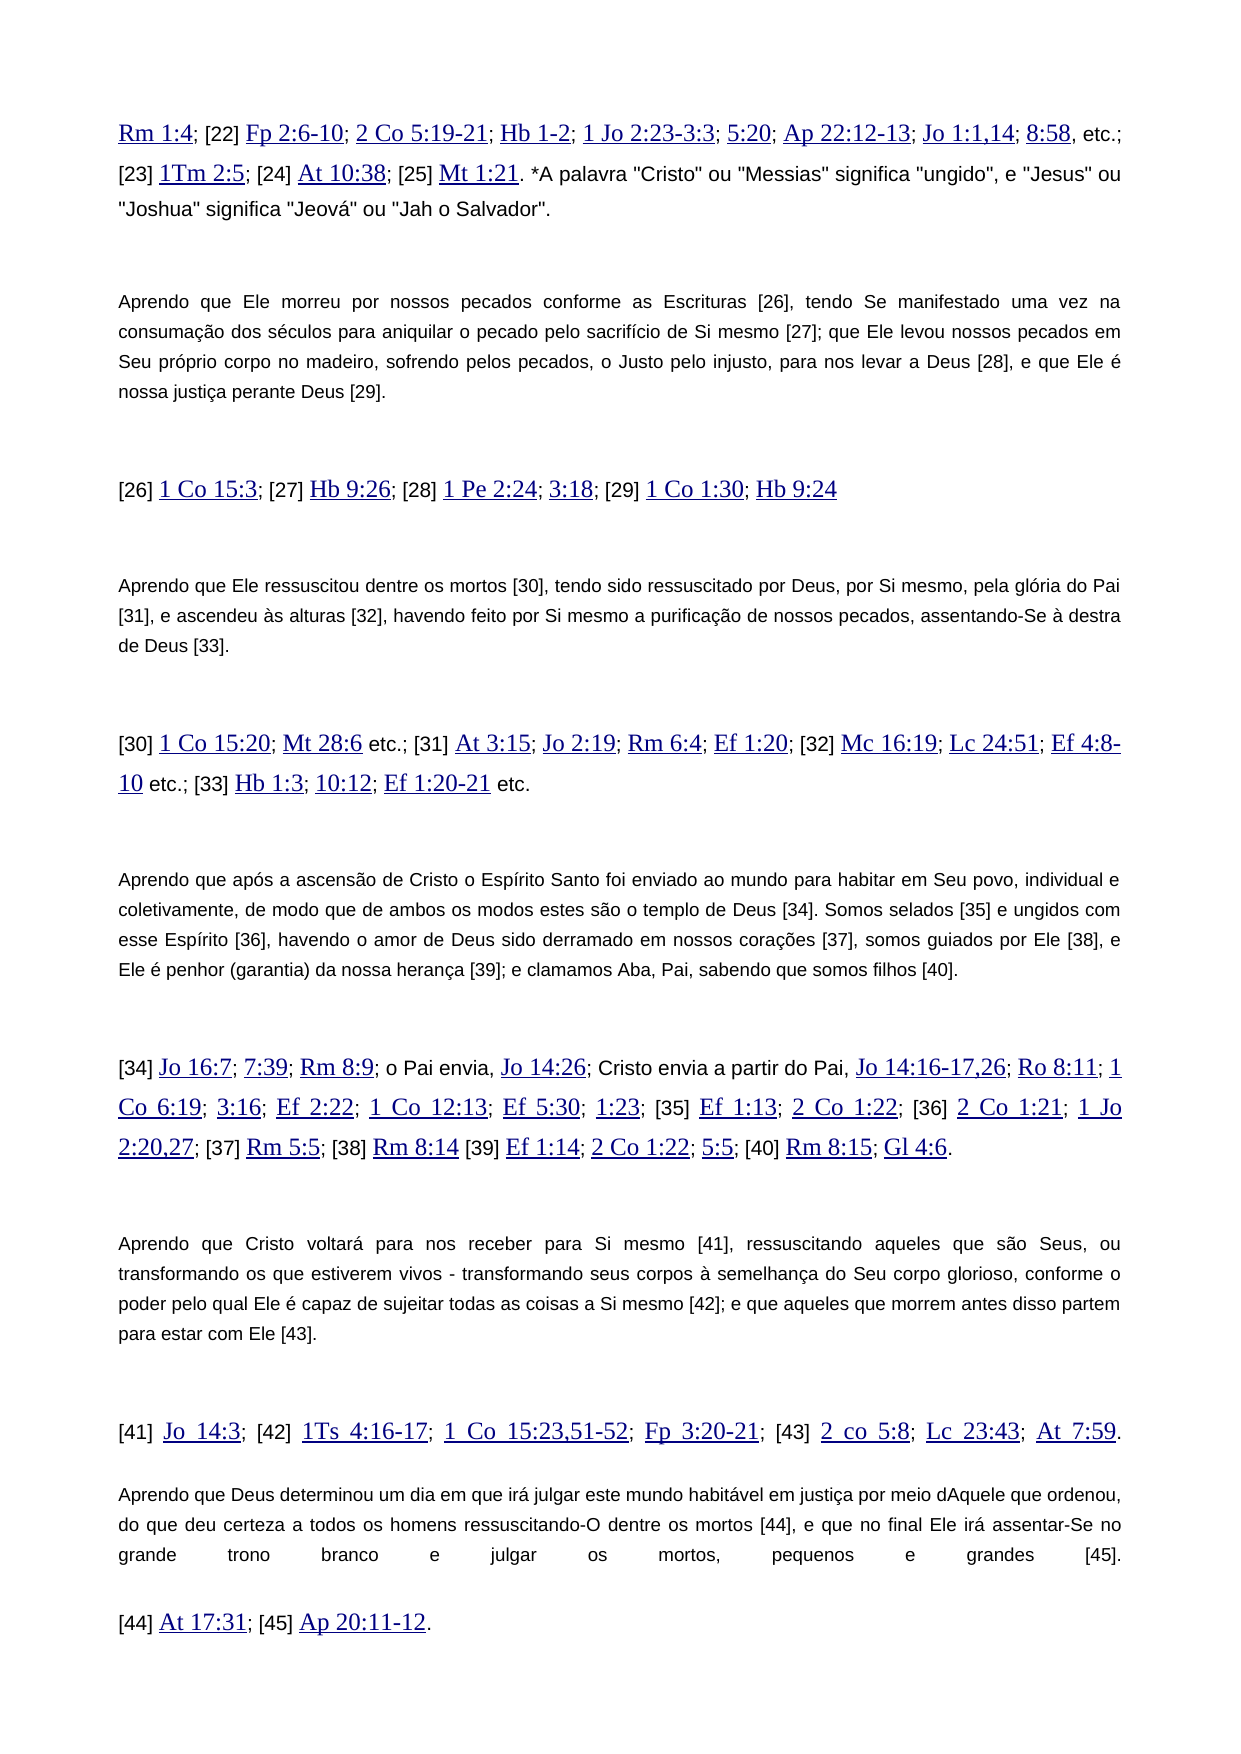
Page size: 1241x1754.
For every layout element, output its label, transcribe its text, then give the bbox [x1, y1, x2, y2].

text [41] Jo 14:3; [42] 1Ts 4:16-17; 1 Co 15:23,51-52; Fp 3:20-21; [43] 2 co 5:8; Lc 23:43; At 7:59. Aprendo que Deus determinou um dia em que irá julgar este mundo habitável em justiça por meio dAquele que ordenou, do que deu certeza a todos os homens ressuscitando-O dentre os mortos [44], e que no final Ele irá assentar-Se no grande trono branco e julgar os mortos, pequenos e grandes [45]. [44] At 17:31; [45] Ap 20:11-12. [118, 1353, 1122, 1636]
text Aprendo que Ele ressuscitou dentre os mortos [30], tendo sido ressuscitado por Deus, por Si mesmo, pela glória do Pai [31], e ascendeu às alturas [32], havendo feito por Si mesmo a purificação de nossos pecados, assentando-Se à destra de Deus [33]. [118, 514, 1122, 656]
text Aprendo que após a ascensão de Cristo o Espírito Santo foi enviado ao mundo para habitar em Seu povo, individual e coletivamente, de modo que de ambos os modos estes são o templo de Deus [34]. Somos selados [35] e ungidos com esse Espírito [36], havendo o amor de Deus sido derramado em nossos corações [37], somos guiados por Ele [38], e Ele é penhor (garantia) da nossa herança [39]; e clamamos Aba, Pai, sabendo que somos filhos [40]. [118, 808, 1122, 980]
text [30] 1 Co 15:20; Mt 28:6 etc.; [31] At 3:15; Jo 2:19; Rm 6:4; Ef 1:20; [32] Mc 16:19; Lc 24:51; Ef 4:8-10 etc.; [33] Hb 1:3; 10:12; Ef 1:20-21 etc. [118, 665, 1122, 797]
text Aprendo que Ele morreu por nossos pecados conforme as Escrituras [26], tendo Se manifestado uma vez na consumação dos séculos para aniquilar o pecado pelo sacrifício de Si mesmo [27]; que Ele levou nossos pecados em Seu próprio corpo no madeiro, sofrendo pelos pecados, o Justo pelo injusto, para nos levar a Deus [28], e que Ele é nossa justiça perante Deus [29]. [118, 230, 1122, 402]
text [34] Jo 16:7; 7:39; Rm 8:9; o Pai envia, Jo 14:26; Cristo envia a partir do Pai, Jo 14:16-17,26; Ro 8:11; 1 Co 6:19; 3:16; Ef 2:22; 1 Co 12:13; Ef 5:30; 1:23; [35] Ef 1:13; 2 Co 1:22; [36] 2 Co 1:21; 1 Jo 2:20,27; [37] Rm 5:5; [38] Rm 8:14 [39] Ef 1:14; 2 Co 1:22; 5:5; [40] Rm 8:15; Gl 4:6. [118, 989, 1122, 1161]
text Aprendo que Cristo voltará para nos receber para Si mesmo [41], ressuscitando aqueles que são Seus, ou transformando os que estiverem vivos - transformando seus corpos à semelhança do Seu corpo glorioso, conforme o poder pelo qual Ele é capaz de sujeitar todas as coisas a Si mesmo [42]; e que aqueles que morrem antes disso partem para estar com Ele [43]. [118, 1173, 1122, 1345]
text Rm 1:4; [22] Fp 2:6-10; 2 Co 5:19-21; Hb 1-2; 1 Jo 2:23-3:3; 5:20; Ap 22:12-13; Jo 1:1,14; 8:58, etc.; [23] 1Tm 2:5; [24] At 10:38; [25] Mt 1:21. *A palavra "Cristo" ou "Messias" significa "ungido", e "Jesus" ou "Joshua" significa "Jeová" ou "Jah o Salvador". [118, 118, 1122, 221]
text [26] 1 Co 15:3; [27] Hb 9:26; [28] 1 Pe 2:24; 3:18; [29] 1 Co 1:30; Hb 9:24 [118, 411, 1122, 503]
